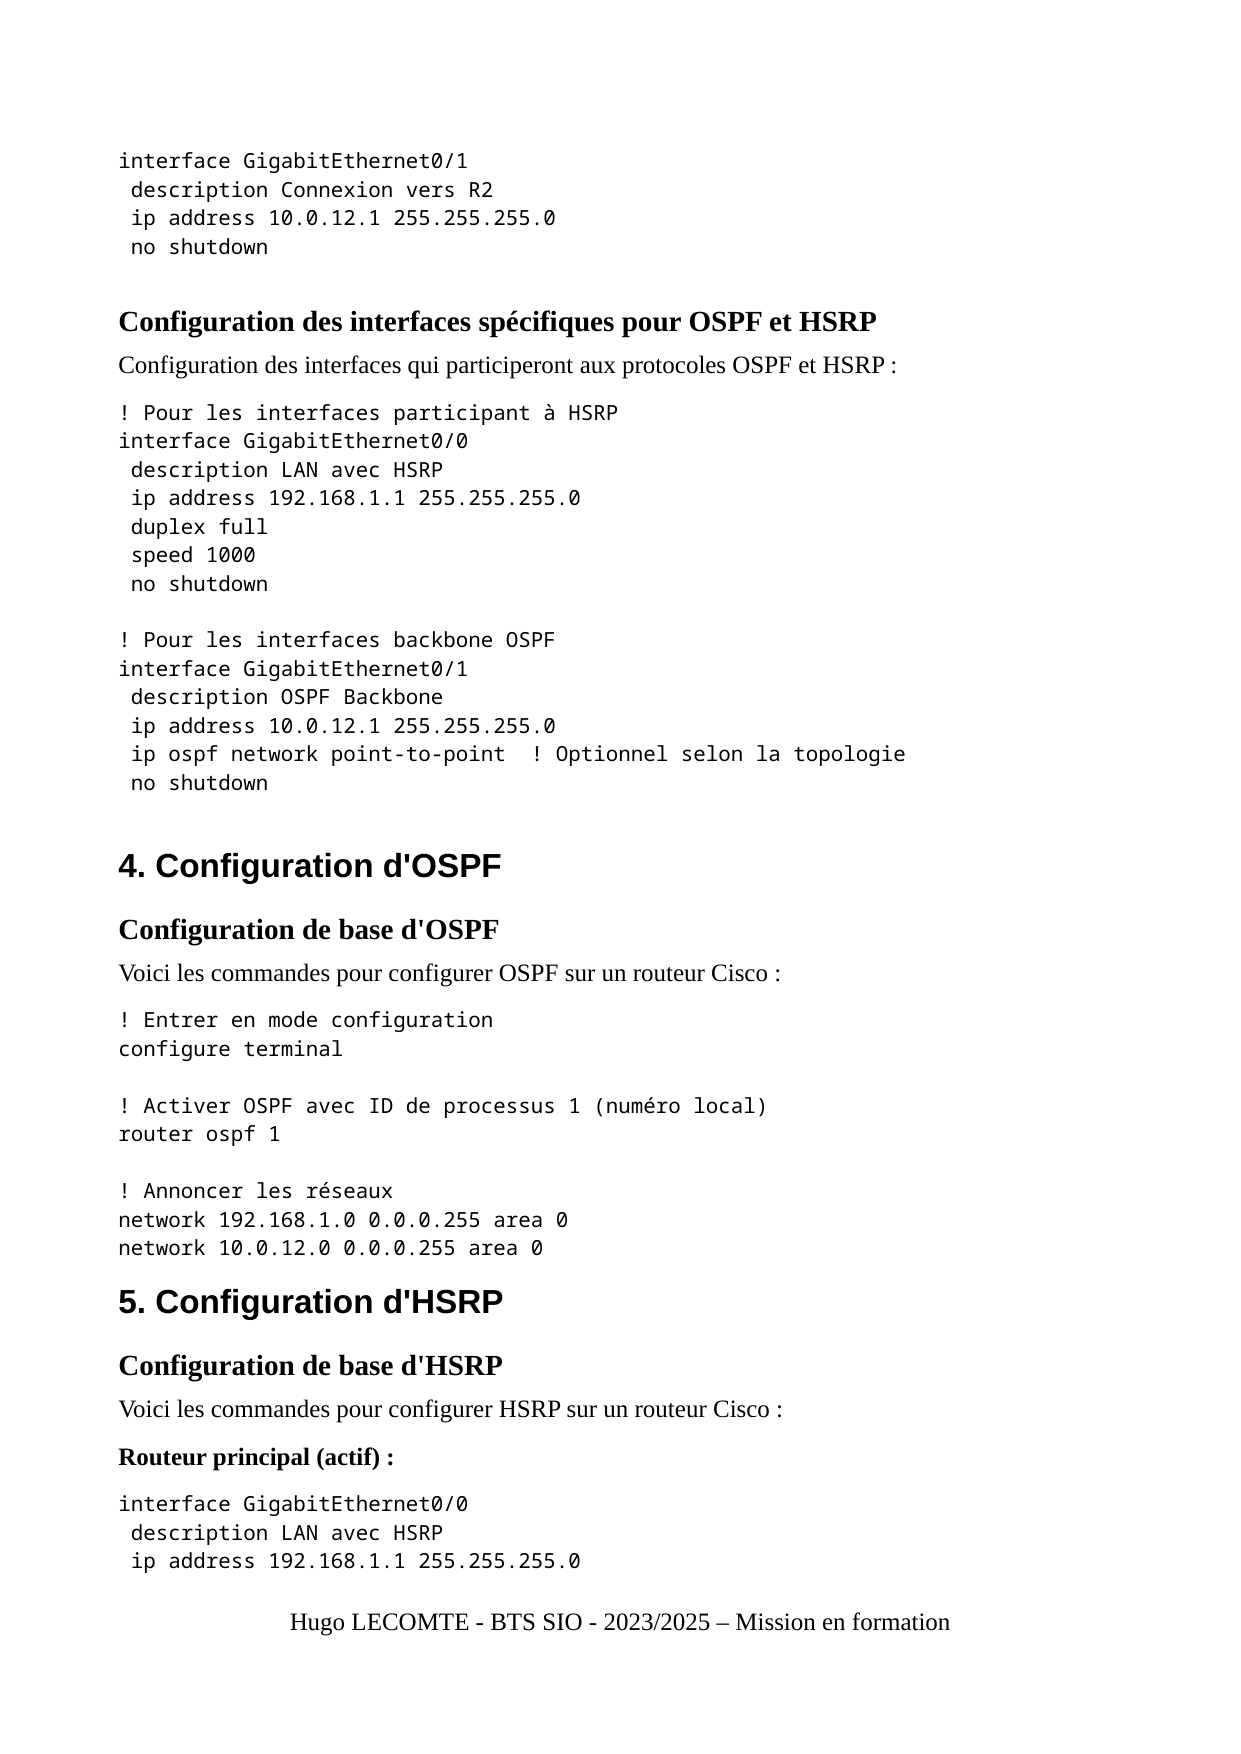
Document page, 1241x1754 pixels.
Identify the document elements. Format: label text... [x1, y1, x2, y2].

text description LAN avec HSRP [118, 1518, 1122, 1546]
text ip ospf network point-to-point ! Optionnel selon la topologie [118, 739, 1122, 768]
text router ospf 1 [118, 1119, 1122, 1148]
text description Connexion vers R2 [118, 175, 1122, 203]
text ! Activer OSPF avec ID de processus 1 (numéro local) [118, 1091, 1122, 1119]
subtitle 5. Configuration d'HSRP [118, 1282, 1122, 1321]
text interface GigabitEthernet0/0 [118, 426, 1122, 455]
text ip address 192.168.1.1 255.255.255.0 [118, 1546, 1122, 1574]
text duplex full [118, 512, 1122, 540]
text Routeur principal (actif) : [118, 1442, 1122, 1470]
text configure terminal [118, 1034, 1122, 1062]
text speed 1000 [118, 540, 1122, 569]
text Configuration des interfaces qui participeront aux protocoles OSPF et HSRP : [118, 350, 1122, 379]
text interface GigabitEthernet0/0 [118, 1489, 1122, 1518]
text ip address 192.168.1.1 255.255.255.0 [118, 483, 1122, 512]
text network 10.0.12.0 0.0.0.255 area 0 [118, 1233, 1122, 1262]
text no shutdown [118, 569, 1122, 597]
text description LAN avec HSRP [118, 455, 1122, 483]
text no shutdown [118, 768, 1122, 796]
text ! Pour les interfaces backbone OSPF [118, 626, 1122, 654]
subtitle Configuration de base d'OSPF [118, 912, 1122, 946]
subtitle 4. Configuration d'OSPF [118, 846, 1122, 885]
text description OSPF Backbone [118, 682, 1122, 711]
text ! Pour les interfaces participant à HSRP [118, 398, 1122, 426]
subtitle Configuration des interfaces spécifiques pour OSPF et HSRP [118, 304, 1122, 338]
text interface GigabitEthernet0/1 [118, 147, 1122, 175]
text Voici les commandes pour configurer OSPF sur un routeur Cisco : [118, 958, 1122, 987]
text interface GigabitEthernet0/1 [118, 654, 1122, 682]
text ip address 10.0.12.1 255.255.255.0 [118, 711, 1122, 739]
text ! Entrer en mode configuration [118, 1006, 1122, 1034]
text network 192.168.1.0 0.0.0.255 area 0 [118, 1205, 1122, 1233]
text ! Annoncer les réseaux [118, 1176, 1122, 1205]
subtitle Configuration de base d'HSRP [118, 1348, 1122, 1381]
text ip address 10.0.12.1 255.255.255.0 [118, 203, 1122, 232]
text no shutdown [118, 232, 1122, 260]
text Voici les commandes pour configurer HSRP sur un routeur Cisco : [118, 1394, 1122, 1423]
